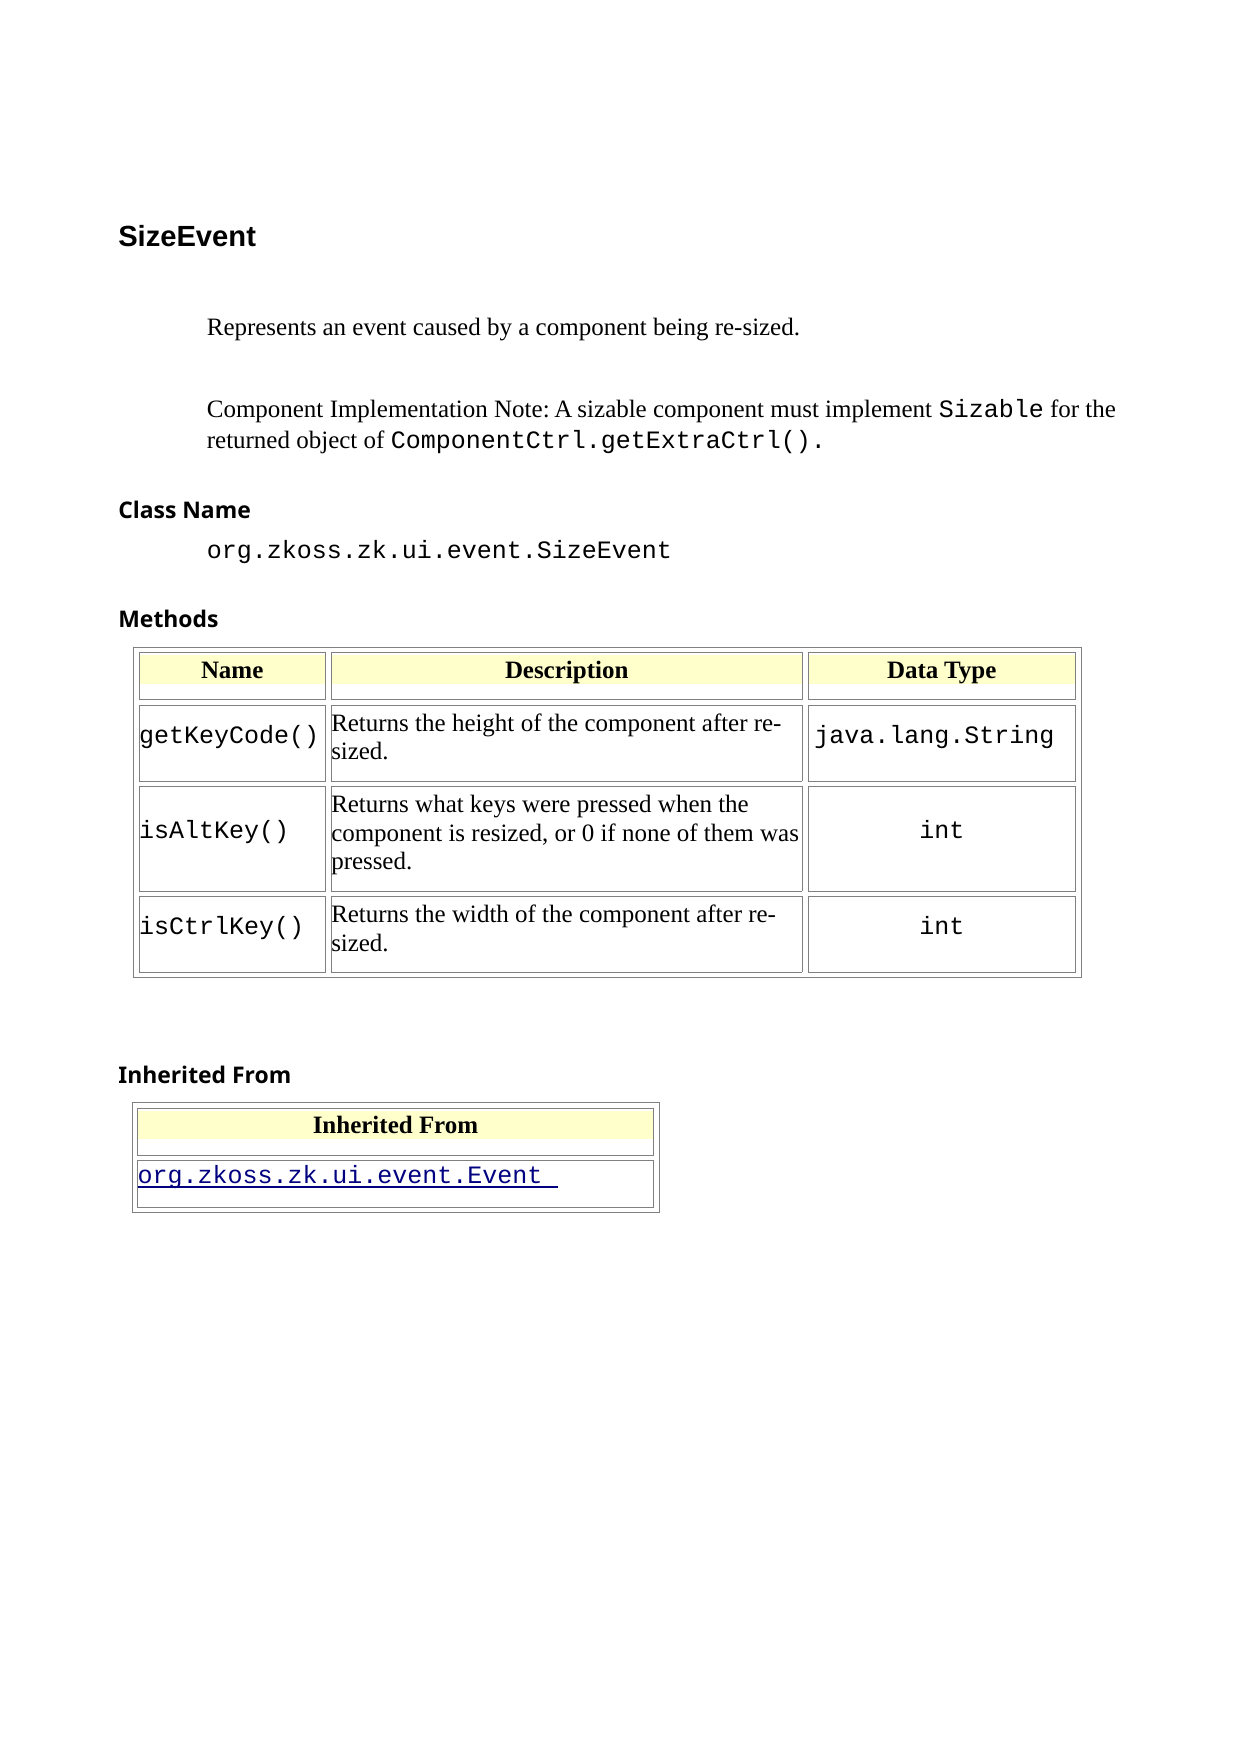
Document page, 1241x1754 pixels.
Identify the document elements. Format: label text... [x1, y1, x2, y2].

text Inherited From [118, 1058, 1122, 1090]
text Represents an event caused by a component being re-sized. [207, 312, 1122, 341]
table_header Name [136, 648, 328, 699]
table_cell int [805, 891, 1078, 972]
subtitle Methods [118, 603, 1122, 634]
table_cell Returns what keys were pressed when the component is resized, or 0 if none of them was pressed. [328, 781, 805, 891]
table_header Inherited From [134, 1103, 656, 1155]
table_cell Returns the height of the component after re-sized. [328, 699, 805, 781]
table_cell java.lang.String [805, 699, 1078, 781]
table_header Data Type [805, 648, 1078, 699]
table_cell Returns the width of the component after re-sized. [328, 891, 805, 972]
text Component Implementation Note: A sizable component must implement Sizable for the returned object of ComponentCtrl.getExtraCtrl(). [207, 394, 1122, 456]
table_cell getKeyCode() [136, 699, 328, 781]
table_cell int [805, 781, 1078, 891]
text org.zkoss.zk.ui.event.SizeEvent [207, 537, 1122, 566]
table_cell isCtrlKey() [136, 891, 328, 972]
subtitle Class Name [118, 493, 1122, 525]
subtitle SizeEvent [118, 219, 1122, 253]
table_cell isAltKey() [136, 781, 328, 891]
table_cell org.zkoss.zk.ui.event.Event [134, 1155, 656, 1207]
table_header Description [328, 648, 805, 699]
